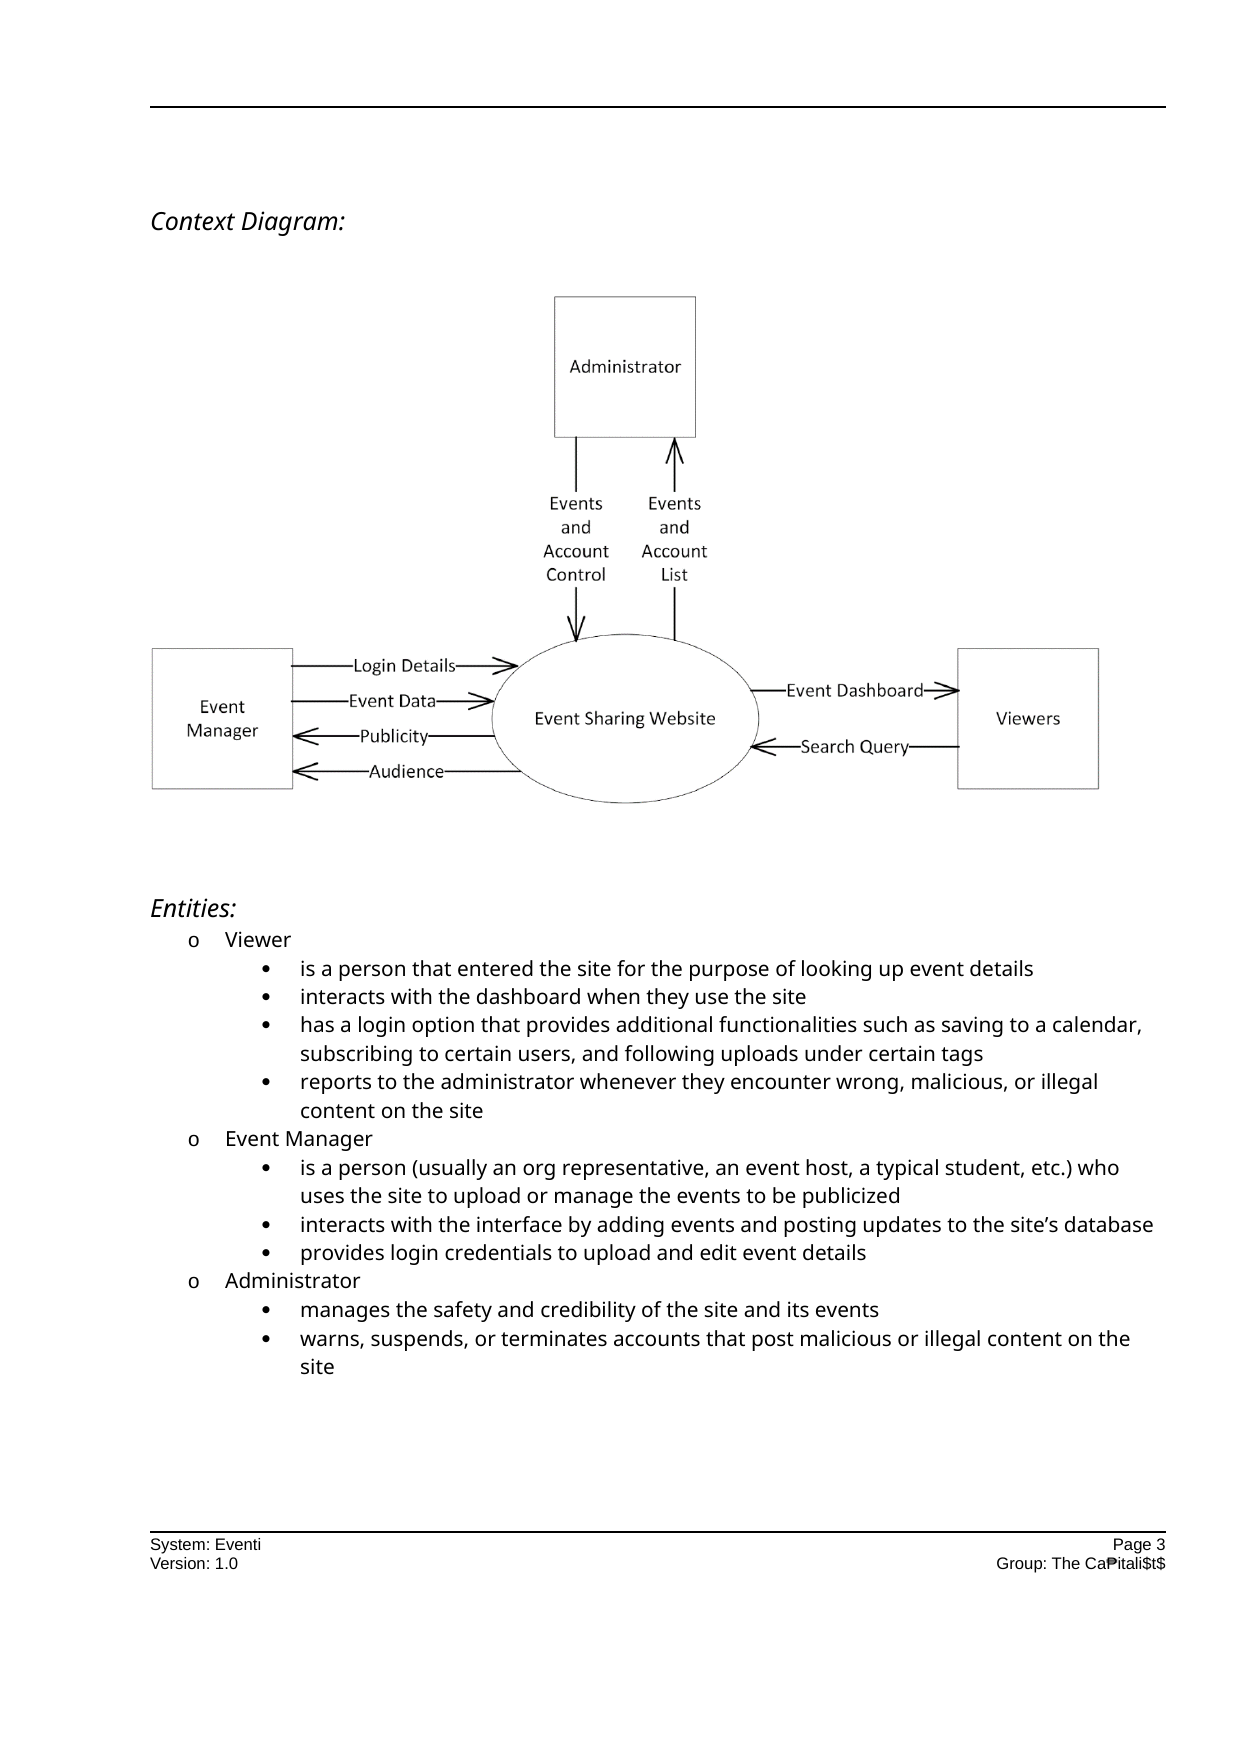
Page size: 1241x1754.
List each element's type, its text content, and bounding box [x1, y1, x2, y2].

list is a person (usually an org representative, an event host, a typical student, etc.) who uses the site to upload or manage the events to be publicized [262, 1153, 1166, 1210]
list Event Manager [187, 1124, 1166, 1153]
list manages the safety and credibility of the site and its events [262, 1295, 1166, 1324]
list provides login credentials to upload and edit event details [262, 1238, 1166, 1267]
list Viewer [187, 925, 1166, 954]
list is a person that entered the site for the purpose of looking up event details [262, 954, 1166, 982]
list reports to the administrator whenever they encounter wrong, malicious, or illegal content on the site [262, 1067, 1166, 1124]
list warns, suspends, or terminates accounts that post malicious or illegal content on the site [262, 1324, 1166, 1381]
list Administrator [187, 1267, 1166, 1295]
text Entities: [150, 891, 1166, 925]
list interacts with the dashboard when they use the site [262, 982, 1166, 1011]
text Context Diagram: [150, 204, 1166, 238]
list interacts with the interface by adding events and posting updates to the site’s database [262, 1210, 1166, 1238]
list has a login option that provides additional functionalities such as saving to a calendar, subscribing to certain users, and following uploads under certain tags [262, 1011, 1166, 1067]
